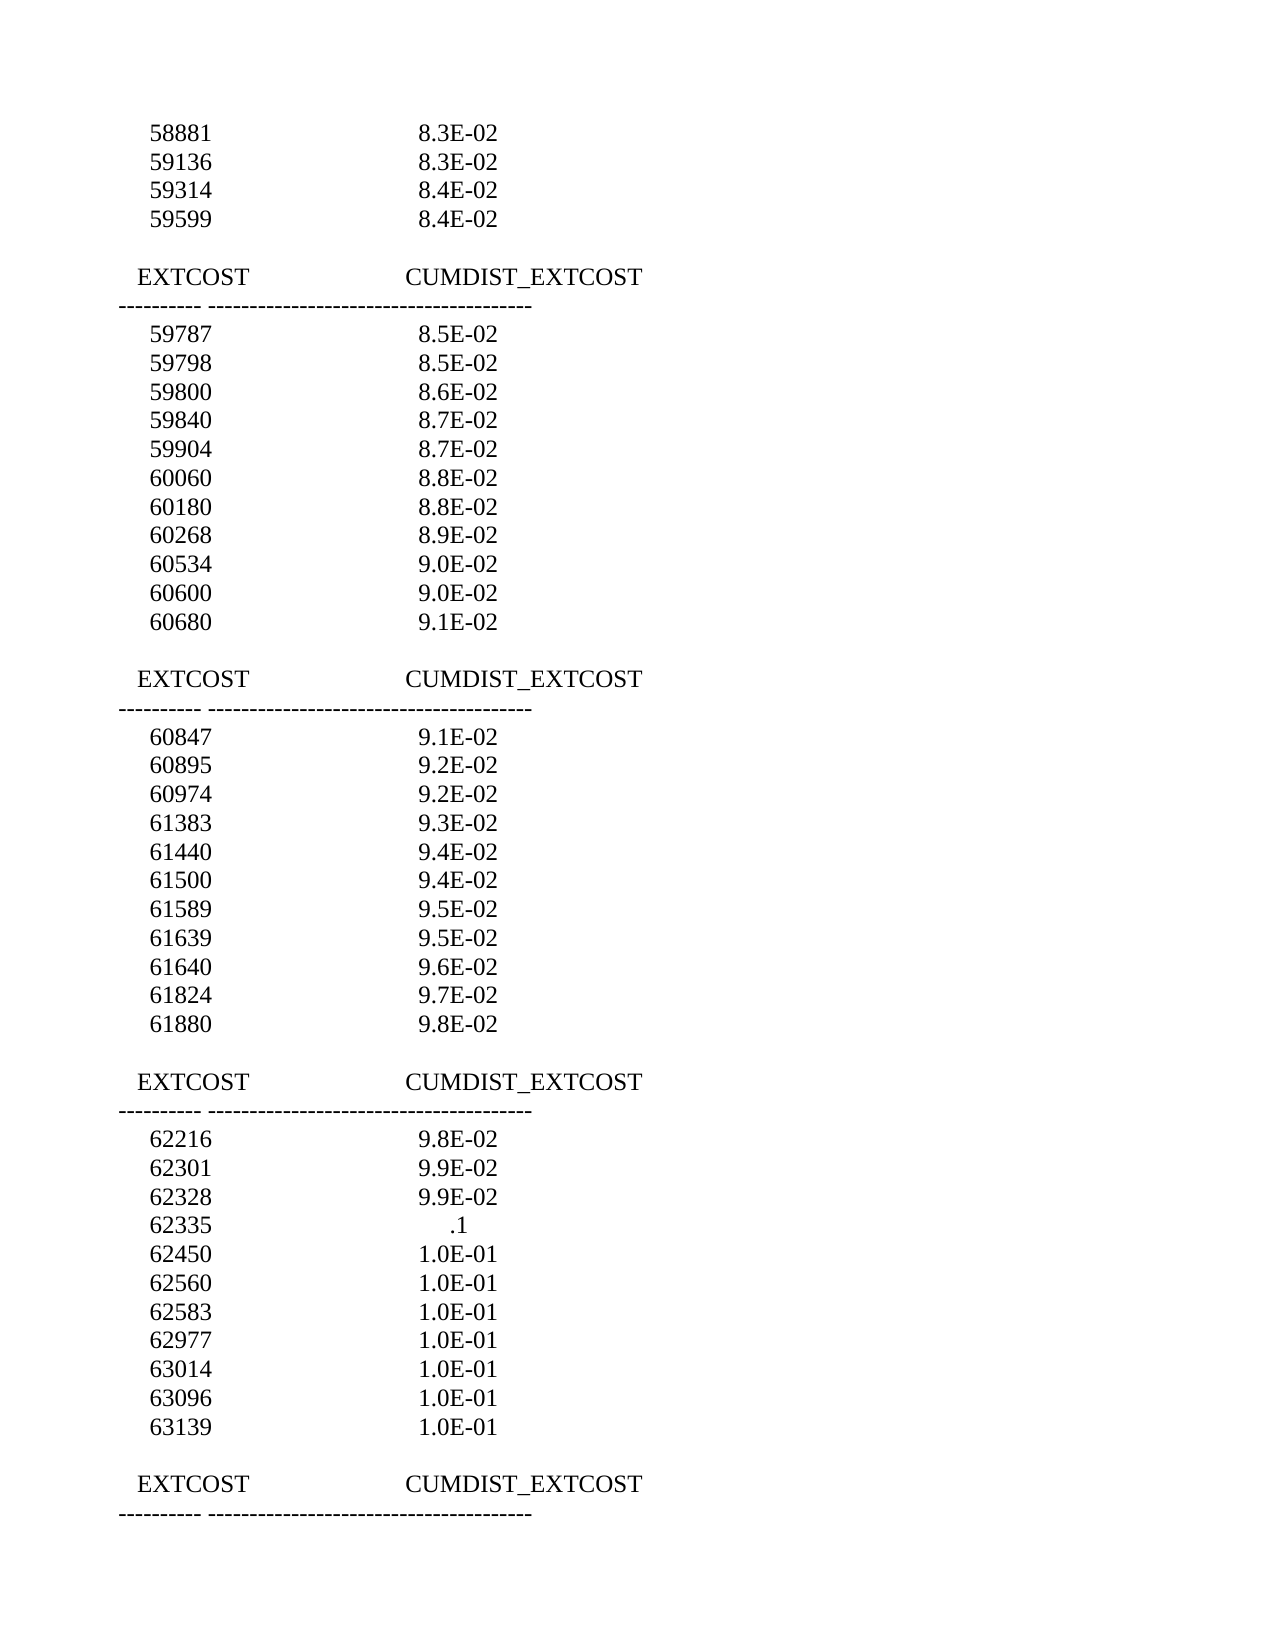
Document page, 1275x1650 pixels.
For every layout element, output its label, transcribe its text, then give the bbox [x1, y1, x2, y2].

text 61500 9.4E-02 [118, 866, 1157, 894]
text EXTCOST CUMDIST_EXTCOST [118, 1067, 1157, 1096]
text 60534 9.0E-02 [118, 549, 1157, 578]
text 59800 8.6E-02 [118, 377, 1157, 406]
text 59904 8.7E-02 [118, 434, 1157, 463]
text 61640 9.6E-02 [118, 952, 1157, 981]
text 61589 9.5E-02 [118, 894, 1157, 923]
text ---------- --------------------------------------- [118, 1498, 1157, 1527]
text 60974 9.2E-02 [118, 779, 1157, 808]
text 60680 9.1E-02 [118, 607, 1157, 636]
text ---------- --------------------------------------- [118, 291, 1157, 319]
text 61880 9.8E-02 [118, 1009, 1157, 1038]
text ---------- --------------------------------------- [118, 1096, 1157, 1124]
text 63139 1.0E-01 [118, 1412, 1157, 1441]
text 63096 1.0E-01 [118, 1383, 1157, 1412]
text 61383 9.3E-02 [118, 808, 1157, 837]
text 59599 8.4E-02 [118, 204, 1157, 233]
text 62216 9.8E-02 [118, 1124, 1157, 1153]
text 60180 8.8E-02 [118, 492, 1157, 521]
text 60600 9.0E-02 [118, 578, 1157, 607]
text 59314 8.4E-02 [118, 176, 1157, 204]
text 58881 8.3E-02 [118, 118, 1157, 147]
text 60895 9.2E-02 [118, 751, 1157, 779]
text 59840 8.7E-02 [118, 406, 1157, 434]
text EXTCOST CUMDIST_EXTCOST [118, 262, 1157, 291]
text 62977 1.0E-01 [118, 1326, 1157, 1354]
text ---------- --------------------------------------- [118, 693, 1157, 722]
text EXTCOST CUMDIST_EXTCOST [118, 1469, 1157, 1498]
text 62301 9.9E-02 [118, 1153, 1157, 1182]
text 60268 8.9E-02 [118, 521, 1157, 549]
text 62328 9.9E-02 [118, 1182, 1157, 1211]
text 59787 8.5E-02 [118, 319, 1157, 348]
text 61639 9.5E-02 [118, 923, 1157, 952]
text 62583 1.0E-01 [118, 1297, 1157, 1326]
text 63014 1.0E-01 [118, 1354, 1157, 1383]
text 62335 .1 [118, 1211, 1157, 1239]
text EXTCOST CUMDIST_EXTCOST [118, 664, 1157, 693]
text 59798 8.5E-02 [118, 348, 1157, 377]
text 60847 9.1E-02 [118, 722, 1157, 751]
text 62450 1.0E-01 [118, 1239, 1157, 1268]
text 59136 8.3E-02 [118, 147, 1157, 176]
text 62560 1.0E-01 [118, 1268, 1157, 1297]
text 61440 9.4E-02 [118, 837, 1157, 866]
text 60060 8.8E-02 [118, 463, 1157, 492]
text 61824 9.7E-02 [118, 981, 1157, 1009]
